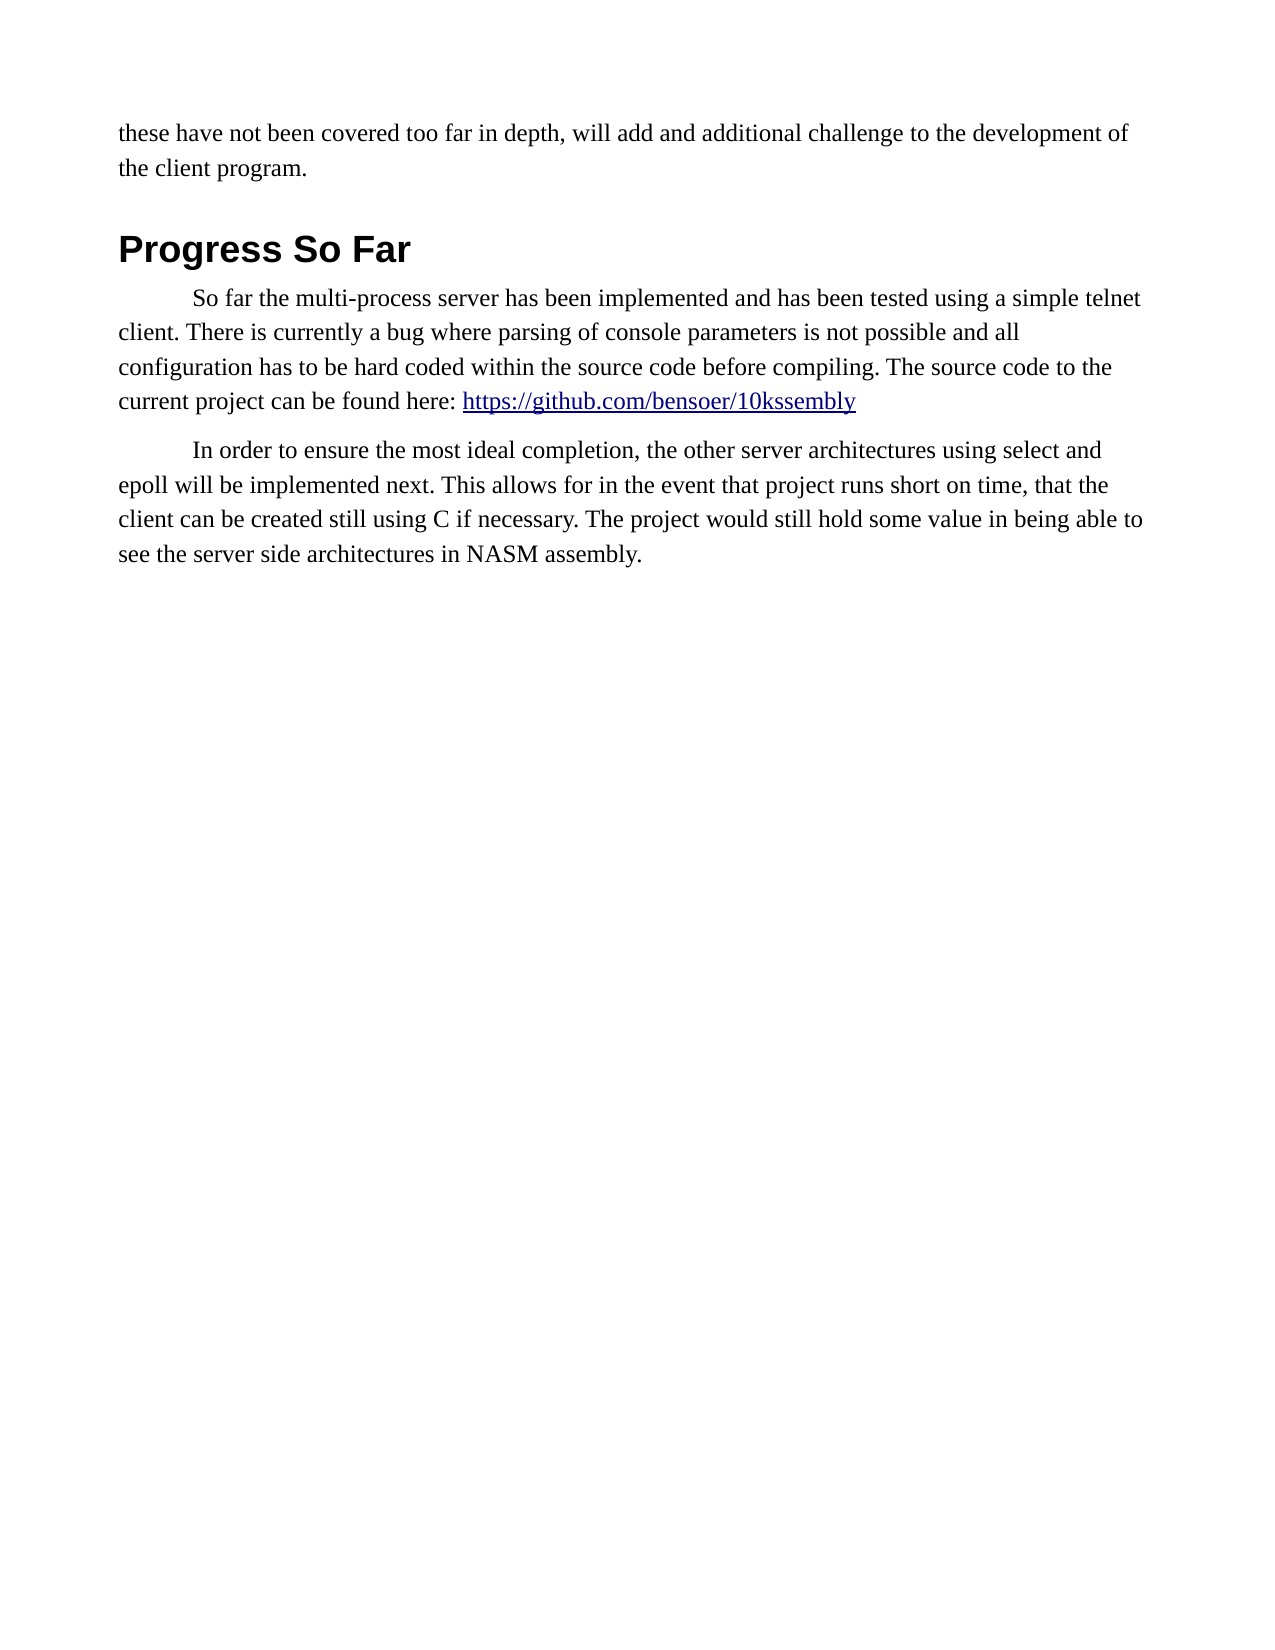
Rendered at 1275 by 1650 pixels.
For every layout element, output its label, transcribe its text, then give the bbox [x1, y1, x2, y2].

text In order to ensure the most ideal completion, the other server architectures using select and epoll will be implemented next. This allows for in the event that project runs short on time, that the client can be created still using C if necessary. The project would still hold some value in being able to see the server side architectures in NASM assembly. [118, 435, 1157, 567]
text So far the multi-process server has been implemented and has been tested using a simple telnet client. There is currently a bug where parsing of console parameters is not possible and all configuration has to be hard coded within the source code before compiling. The source code to the current project can be found here: https://github.com/bensoer/10kssembly [118, 283, 1157, 415]
subtitle Progress So Far [118, 227, 1157, 270]
text these have not been covered too far in depth, will add and additional challenge to the development of the client program. [118, 118, 1157, 181]
